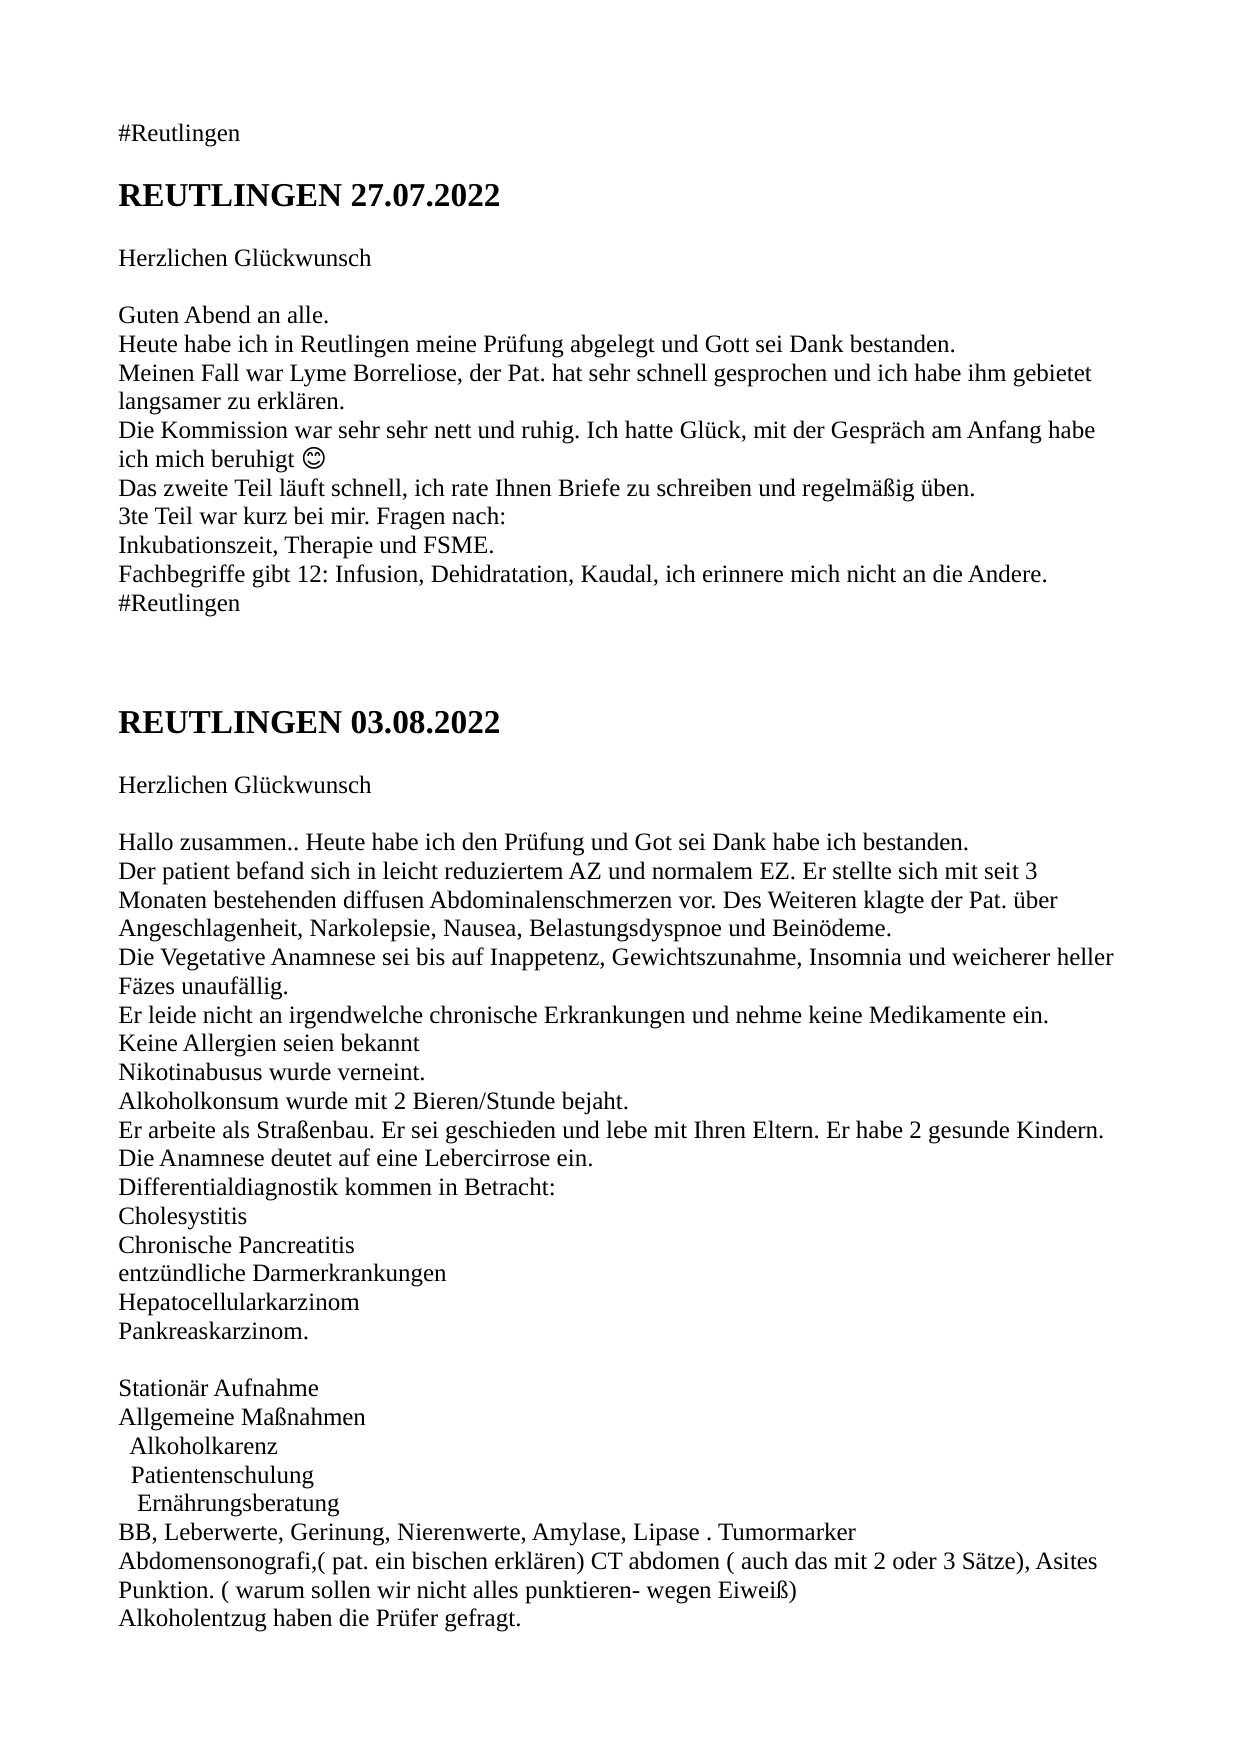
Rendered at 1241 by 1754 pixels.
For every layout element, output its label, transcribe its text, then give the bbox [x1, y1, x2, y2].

text Die Kommission war sehr sehr nett und ruhig. Ich hatte Glück, mit der Gespräch am Anfang habe ich mich beruhigt 😊 [118, 415, 1122, 473]
text 3te Teil war kurz bei mir. Fragen nach: [118, 501, 1122, 530]
text Meinen Fall war Lyme Borreliose, der Pat. hat sehr schnell gesprochen und ich habe ihm gebietet langsamer zu erklären. [118, 358, 1122, 415]
text Inkubationszeit, Therapie und FSME. [118, 530, 1122, 559]
text Allgemeine Maßnahmen [118, 1402, 1122, 1431]
text Alkoholkarenz [118, 1431, 1122, 1460]
text Alkoholentzug haben die Prüfer gefragt. [118, 1603, 1122, 1632]
text Heute habe ich in Reutlingen meine Prüfung abgelegt und Gott sei Dank bestanden. [118, 329, 1122, 358]
text Keine Allergien seien bekannt [118, 1028, 1122, 1057]
text Guten Abend an alle. [118, 300, 1122, 329]
text Der patient befand sich in leicht reduziertem AZ und normalem EZ. Er stellte sich mit seit 3 Monaten bestehenden diffusen Abdominalenschmerzen vor. Des Weiteren klagte der Pat. über Angeschlagenheit, Narkolepsie, Nausea, Belastungsdyspnoe und Beinödeme. [118, 856, 1122, 942]
text Stationär Aufnahme [118, 1373, 1122, 1402]
text Er leide nicht an irgendwelche chronische Erkrankungen und nehme keine Medikamente ein. [118, 1000, 1122, 1028]
text Hallo zusammen.. Heute habe ich den Prüfung und Got sei Dank habe ich bestanden. [118, 827, 1122, 856]
text Abdomensonografi,( pat. ein bischen erklären) CT abdomen ( auch das mit 2 oder 3 Sätze), Asites Punktion. ( warum sollen wir nicht alles punktieren- wegen Eiweiß) [118, 1546, 1122, 1603]
text Herzlichen Glückwunsch 🎉 [118, 243, 1122, 271]
text Patientenschulung [118, 1460, 1122, 1488]
text Er arbeite als Straßenbau. Er sei geschieden und lebe mit Ihren Eltern. Er habe 2 gesunde Kindern. [118, 1115, 1122, 1143]
text entzündliche Darmerkrankungen [118, 1258, 1122, 1287]
text Ernährungsberatung [118, 1488, 1122, 1517]
text Die Anamnese deutet auf eine Lebercirrose ein. [118, 1143, 1122, 1172]
text Pankreaskarzinom. [118, 1316, 1122, 1345]
text Herzlichen Glückwunsch 🎉🥳 [118, 770, 1122, 798]
text Chronische Pancreatitis [118, 1230, 1122, 1258]
text Cholesystitis [118, 1201, 1122, 1230]
text BB, Leberwerte, Gerinung, Nierenwerte, Amylase, Lipase . Tumormarker [118, 1517, 1122, 1546]
text Nikotinabusus wurde verneint. [118, 1057, 1122, 1086]
text #Reutlingen [118, 588, 1122, 616]
text Das zweite Teil läuft schnell, ich rate Ihnen Briefe zu schreiben und regelmäßig üben. [118, 473, 1122, 501]
text REUTLINGEN 27.07.2022 [118, 176, 1122, 214]
text Die Vegetative Anamnese sei bis auf Inappetenz, Gewichtszunahme, Insomnia und weicherer heller Fäzes unaufällig. [118, 942, 1122, 1000]
text Alkoholkonsum wurde mit 2 Bieren/Stunde bejaht. [118, 1086, 1122, 1115]
text Differentialdiagnostik kommen in Betracht: [118, 1172, 1122, 1201]
text Fachbegriffe gibt 12: Infusion, Dehidratation, Kaudal, ich erinnere mich nicht an die Andere. [118, 559, 1122, 588]
text REUTLINGEN 03.08.2022 [118, 703, 1122, 741]
text #Reutlingen [118, 118, 1122, 147]
text Hepatocellularkarzinom [118, 1287, 1122, 1316]
